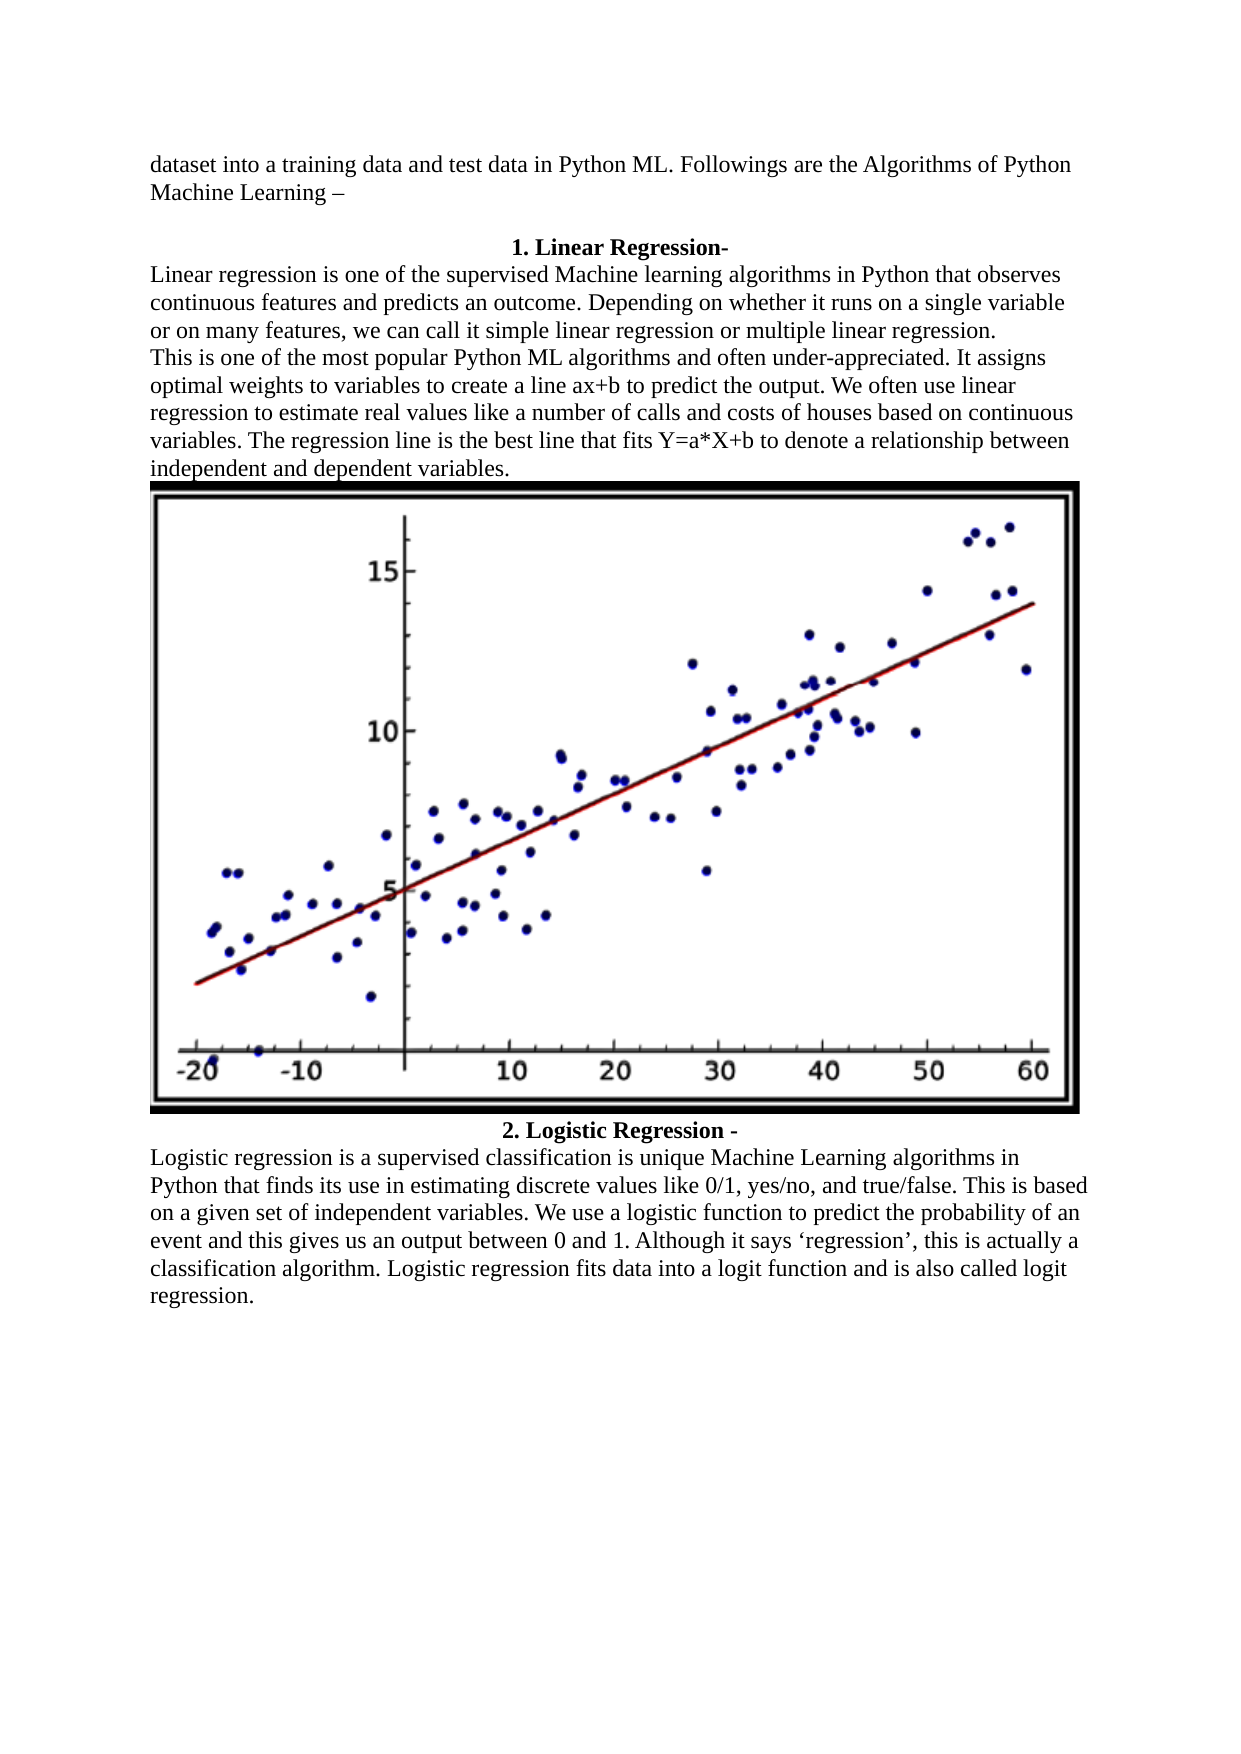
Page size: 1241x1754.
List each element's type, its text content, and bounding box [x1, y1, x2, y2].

text Logistic regression is a supervised classification is unique Machine Learning algorithms in Python that finds its use in estimating discrete values like 0/1, yes/no, and true/false. This is based on a given set of independent variables. We use a logistic function to predict the probability of an event and this gives us an output between 0 and 1. Although it says ‘regression’, this is actually a classification algorithm. Logistic regression fits data into a logit function and is also called logit regression. [150, 1143, 1090, 1309]
text Linear regression is one of the supervised Machine learning algorithms in Python that observes continuous features and predicts an outcome. Depending on whether it runs on a single variable or on many features, we can call it simple linear regression or multiple linear regression. [150, 260, 1090, 343]
picture [150, 481, 1080, 1114]
text dataset into a training data and test data in Python ML. Followings are the Algorithms of Python Machine Learning – [150, 150, 1090, 205]
text 2. Logistic Regression - [150, 1116, 1090, 1143]
text This is one of the most popular Python ML algorithms and often under-appreciated. It assigns optimal weights to variables to create a line ax+b to predict the output. We often use linear regression to estimate real values like a number of calls and costs of houses based on continuous variables. The regression line is the best line that fits Y=a*X+b to denote a relationship between independent and dependent variables. [150, 343, 1090, 481]
text 1. Linear Regression- [150, 233, 1090, 260]
